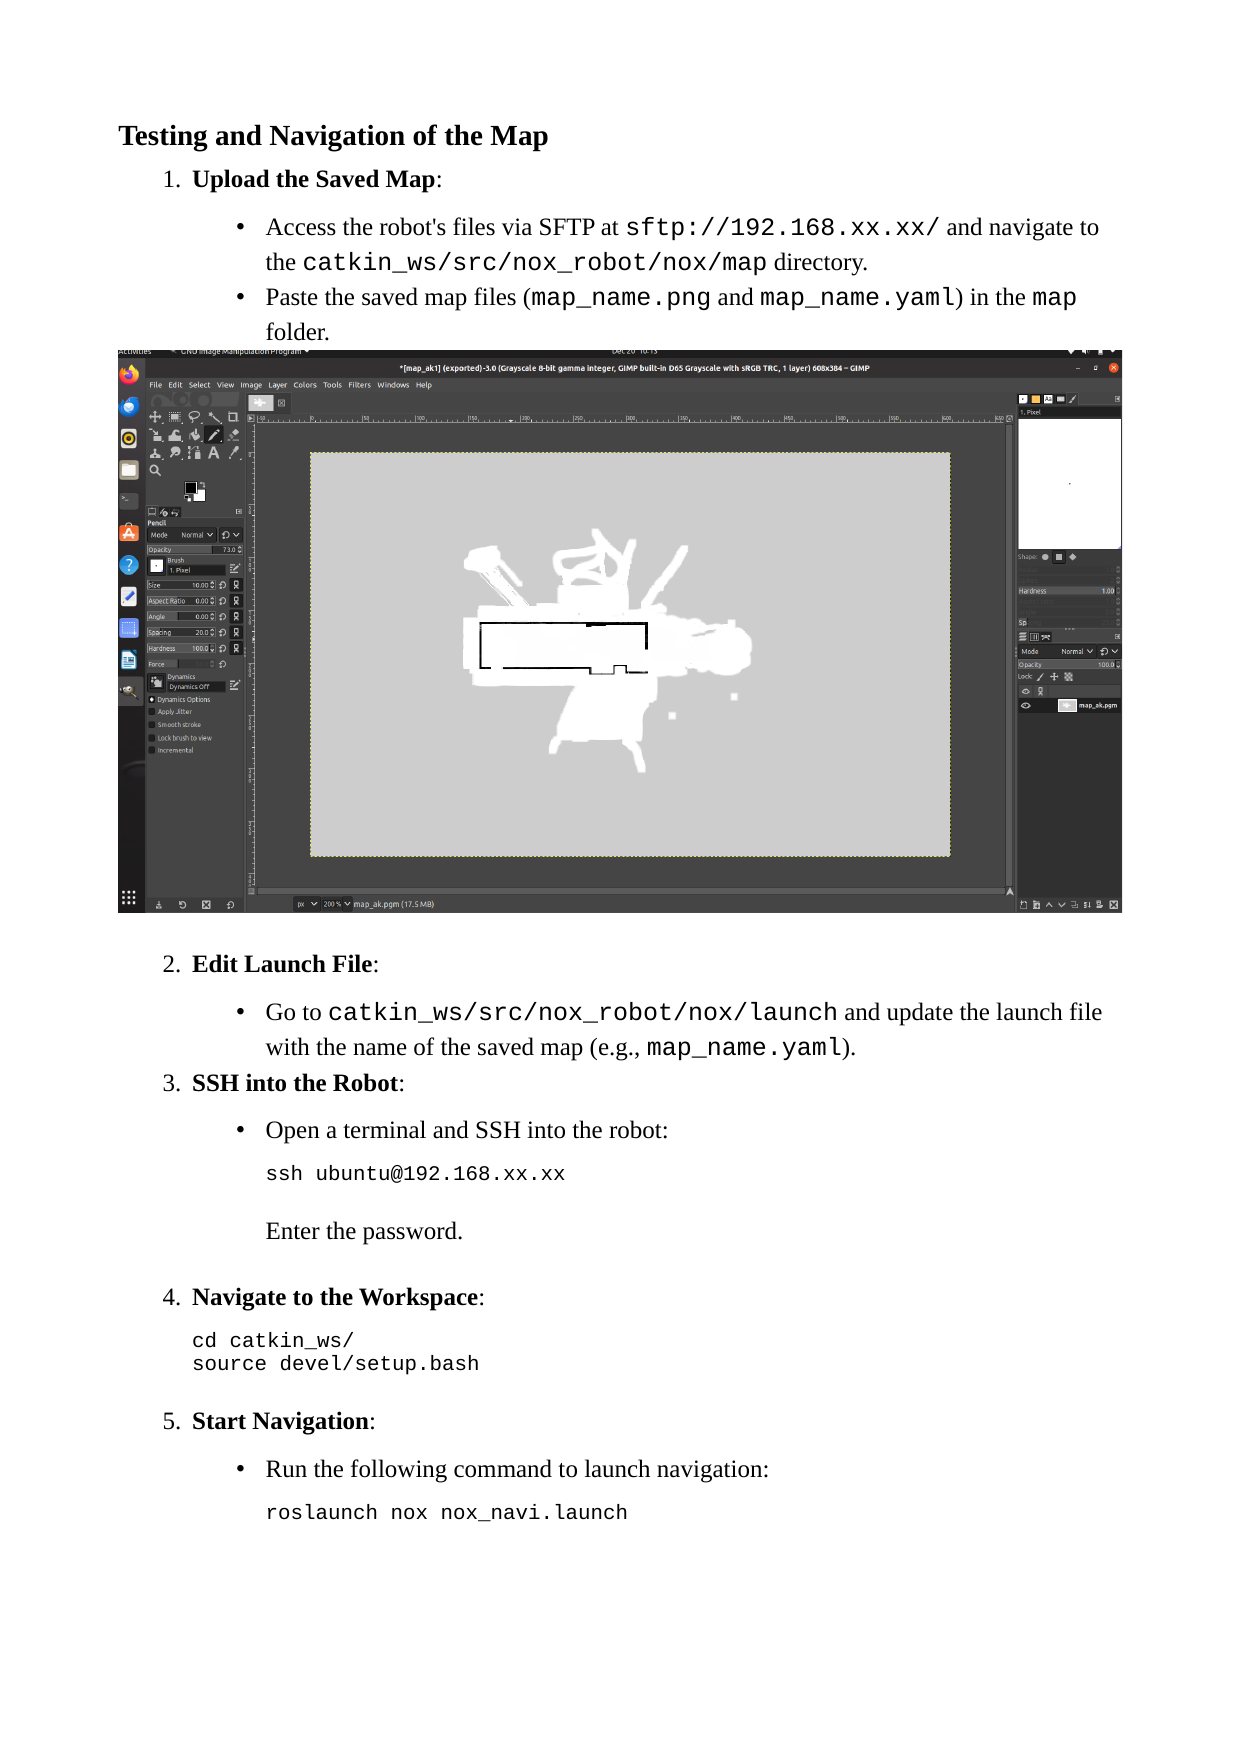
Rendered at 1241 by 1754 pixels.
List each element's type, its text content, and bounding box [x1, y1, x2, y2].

list Paste the saved map files (map_name.png and map_name.yaml) in the map folder. [236, 282, 1122, 346]
list Open a terminal and SSH into the robot: [236, 1115, 1122, 1144]
list Edit Launch File: [162, 949, 1122, 978]
list Navigate to the Workspace: [162, 1282, 1122, 1311]
list Enter the password. [236, 1216, 1122, 1245]
picture [118, 350, 1123, 913]
subtitle Testing and Navigation of the Map [118, 118, 1122, 152]
list Upload the Saved Map: [162, 164, 1122, 193]
list ssh ubuntu@192.168.xx.xx [236, 1163, 1122, 1187]
list cd catkin_ws/ [162, 1330, 1122, 1353]
list roslaunch nox nox_navi.launch [236, 1502, 1122, 1525]
list SSH into the Robot: [162, 1068, 1122, 1096]
list Run the following command to launch navigation: [236, 1454, 1122, 1483]
list Start Navigation: [162, 1406, 1122, 1435]
list Go to catkin_ws/src/nox_robot/nox/launch and update the launch file with the name of the saved map (e.g., map_name.yaml). [236, 997, 1122, 1063]
list source devel/setup.bash [162, 1353, 1122, 1377]
list Access the robot's files via SFTP at sftp://192.168.xx.xx/ and navigate to the catkin_ws/src/nox_robot/nox/map directory. [236, 212, 1122, 278]
